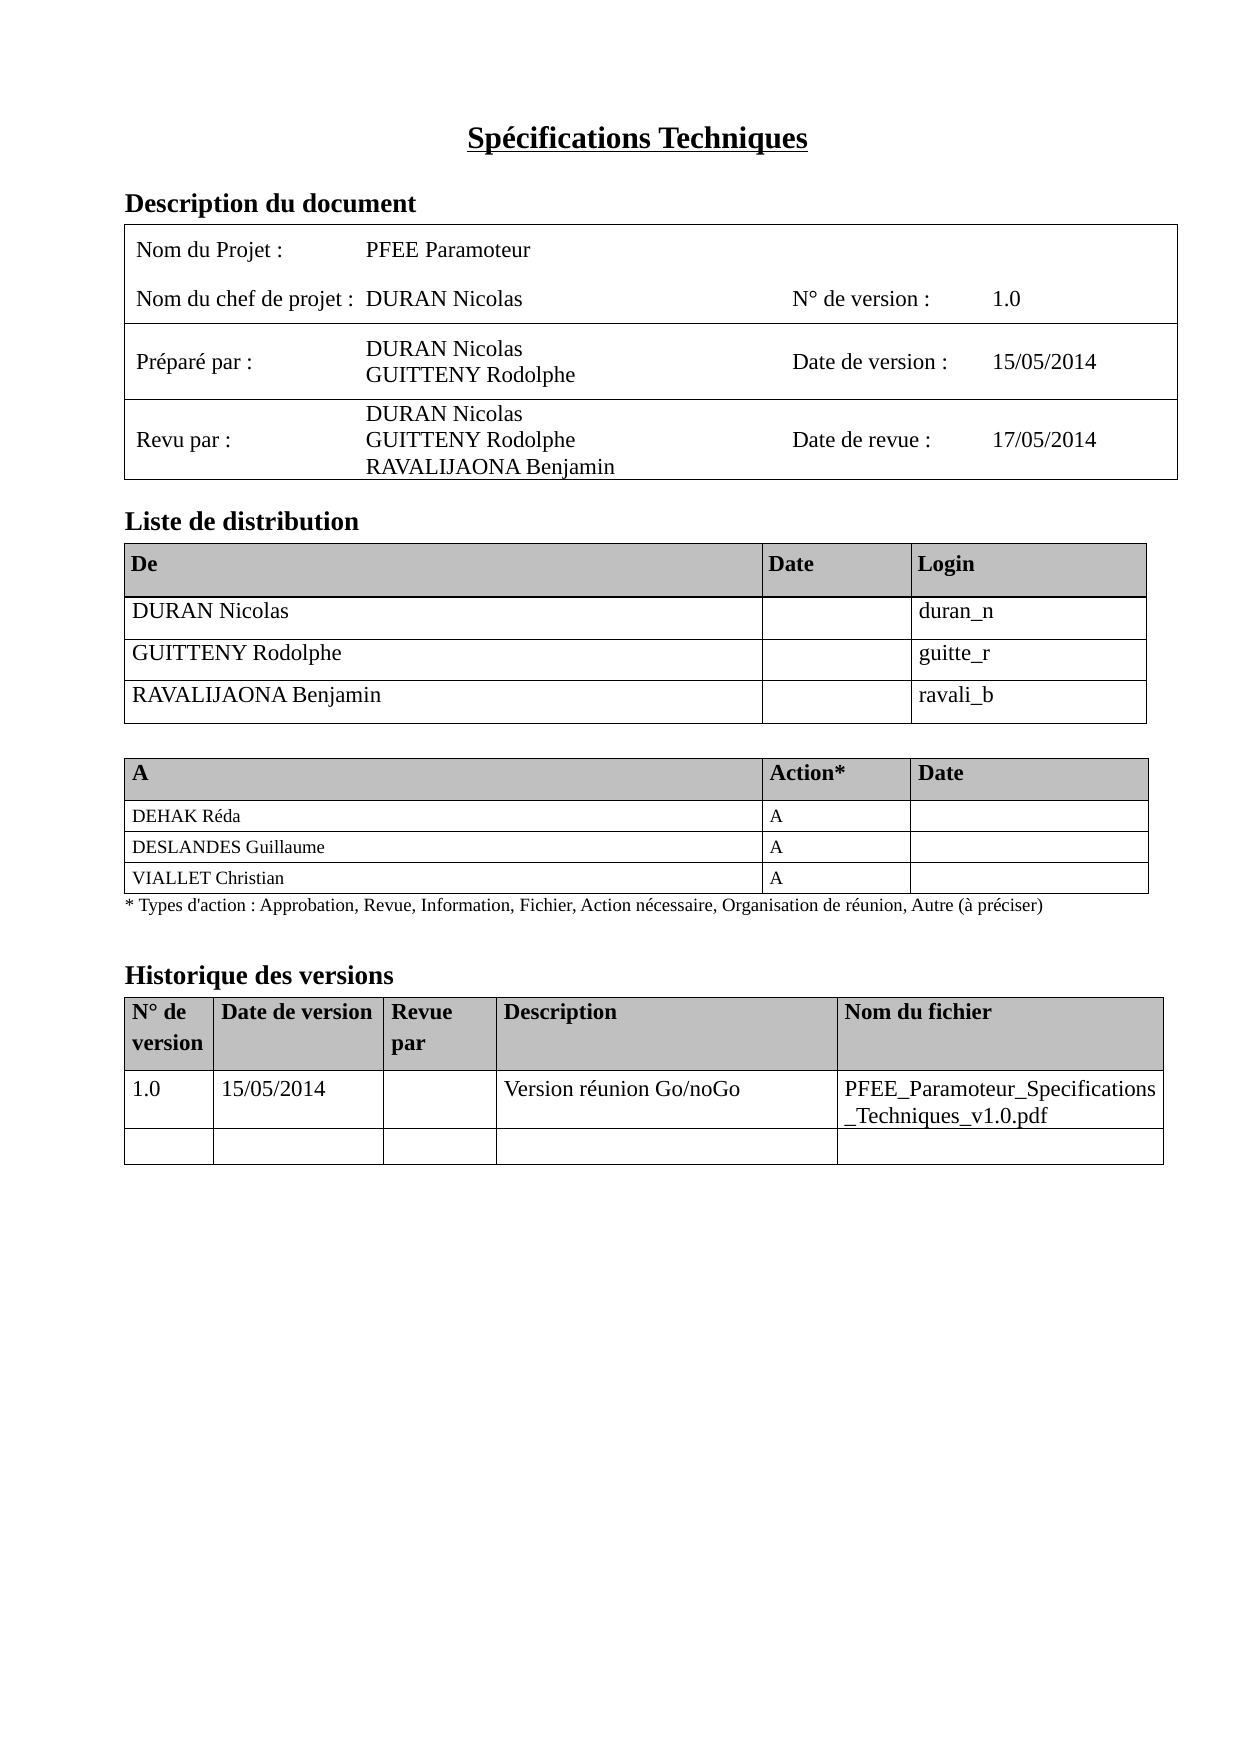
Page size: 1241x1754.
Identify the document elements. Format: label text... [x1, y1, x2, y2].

table_header PFEE Paramoteur [354, 225, 1177, 274]
title Spécifications Techniques [124, 119, 1150, 155]
table_cell DESLANDES Guillaume [125, 832, 762, 862]
table_header Nom du fichier [838, 998, 1163, 1070]
table_cell 17/05/2014 [981, 400, 1177, 479]
table_cell [763, 681, 911, 722]
table_cell Revu par : [125, 400, 354, 479]
table_cell N° de version : [781, 274, 981, 323]
table_cell 15/05/2014 [214, 1071, 383, 1128]
table_cell [125, 1129, 213, 1164]
table_cell [911, 801, 1148, 831]
table_header Nom du Projet : [125, 225, 354, 274]
table_cell [384, 1071, 496, 1128]
table_cell PFEE_Paramoteur_Specifications_Techniques_v1.0.pdf [838, 1071, 1163, 1128]
title Description du document [124, 187, 1150, 218]
table_cell [911, 832, 1148, 862]
table_header N° de version [125, 998, 213, 1070]
table_cell duran_n [912, 598, 1146, 638]
table_cell Nom du chef de projet : [125, 274, 354, 323]
table_cell [838, 1129, 1163, 1164]
table_cell Version réunion Go/noGo [497, 1071, 837, 1128]
table_cell Préparé par : [125, 324, 354, 399]
title Historique des versions [124, 959, 1150, 991]
table_cell guitte_r [912, 640, 1146, 680]
table_cell Date de revue : [781, 400, 981, 479]
table_header Revue par [384, 998, 496, 1070]
table_header De [125, 544, 762, 596]
table_header A [125, 759, 762, 800]
table_cell [763, 598, 911, 638]
table_header Login [912, 544, 1146, 596]
table_cell A [763, 863, 910, 893]
table_cell Date de version : [781, 324, 981, 399]
table_header Action* [763, 759, 910, 800]
title Liste de distribution [124, 505, 1150, 536]
text * Types d'action : Approbation, Revue, Information, Fichier, Action nécessaire, Organisation de réunion, Autre (à préciser) [124, 894, 1150, 916]
table_cell 1.0 [125, 1071, 213, 1128]
table_cell [214, 1129, 383, 1164]
table_cell [384, 1129, 496, 1164]
table_cell GUITTENY Rodolphe [125, 640, 762, 680]
table_cell RAVALIJAONA Benjamin [125, 681, 762, 722]
table_cell VIALLET Christian [125, 863, 762, 893]
table_cell A [763, 832, 910, 862]
table_cell [497, 1129, 837, 1164]
table_cell 1.0 [981, 274, 1177, 323]
table_cell ravali_b [912, 681, 1146, 722]
table_cell DURAN Nicolas [354, 274, 781, 323]
table_header Date de version [214, 998, 383, 1070]
table_header Description [497, 998, 837, 1070]
table_cell A [763, 801, 910, 831]
table_cell 15/05/2014 [981, 324, 1177, 399]
table_cell [763, 640, 911, 680]
table_cell DURAN Nicolas [125, 598, 762, 638]
table_cell [911, 863, 1148, 893]
table_header Date [763, 544, 911, 596]
table_cell DURAN Nicolas GUITTENY Rodolphe RAVALIJAONA Benjamin [354, 400, 781, 479]
table_cell DEHAK Réda [125, 801, 762, 831]
table_header Date [911, 759, 1148, 800]
table_cell DURAN Nicolas GUITTENY Rodolphe [354, 324, 781, 399]
